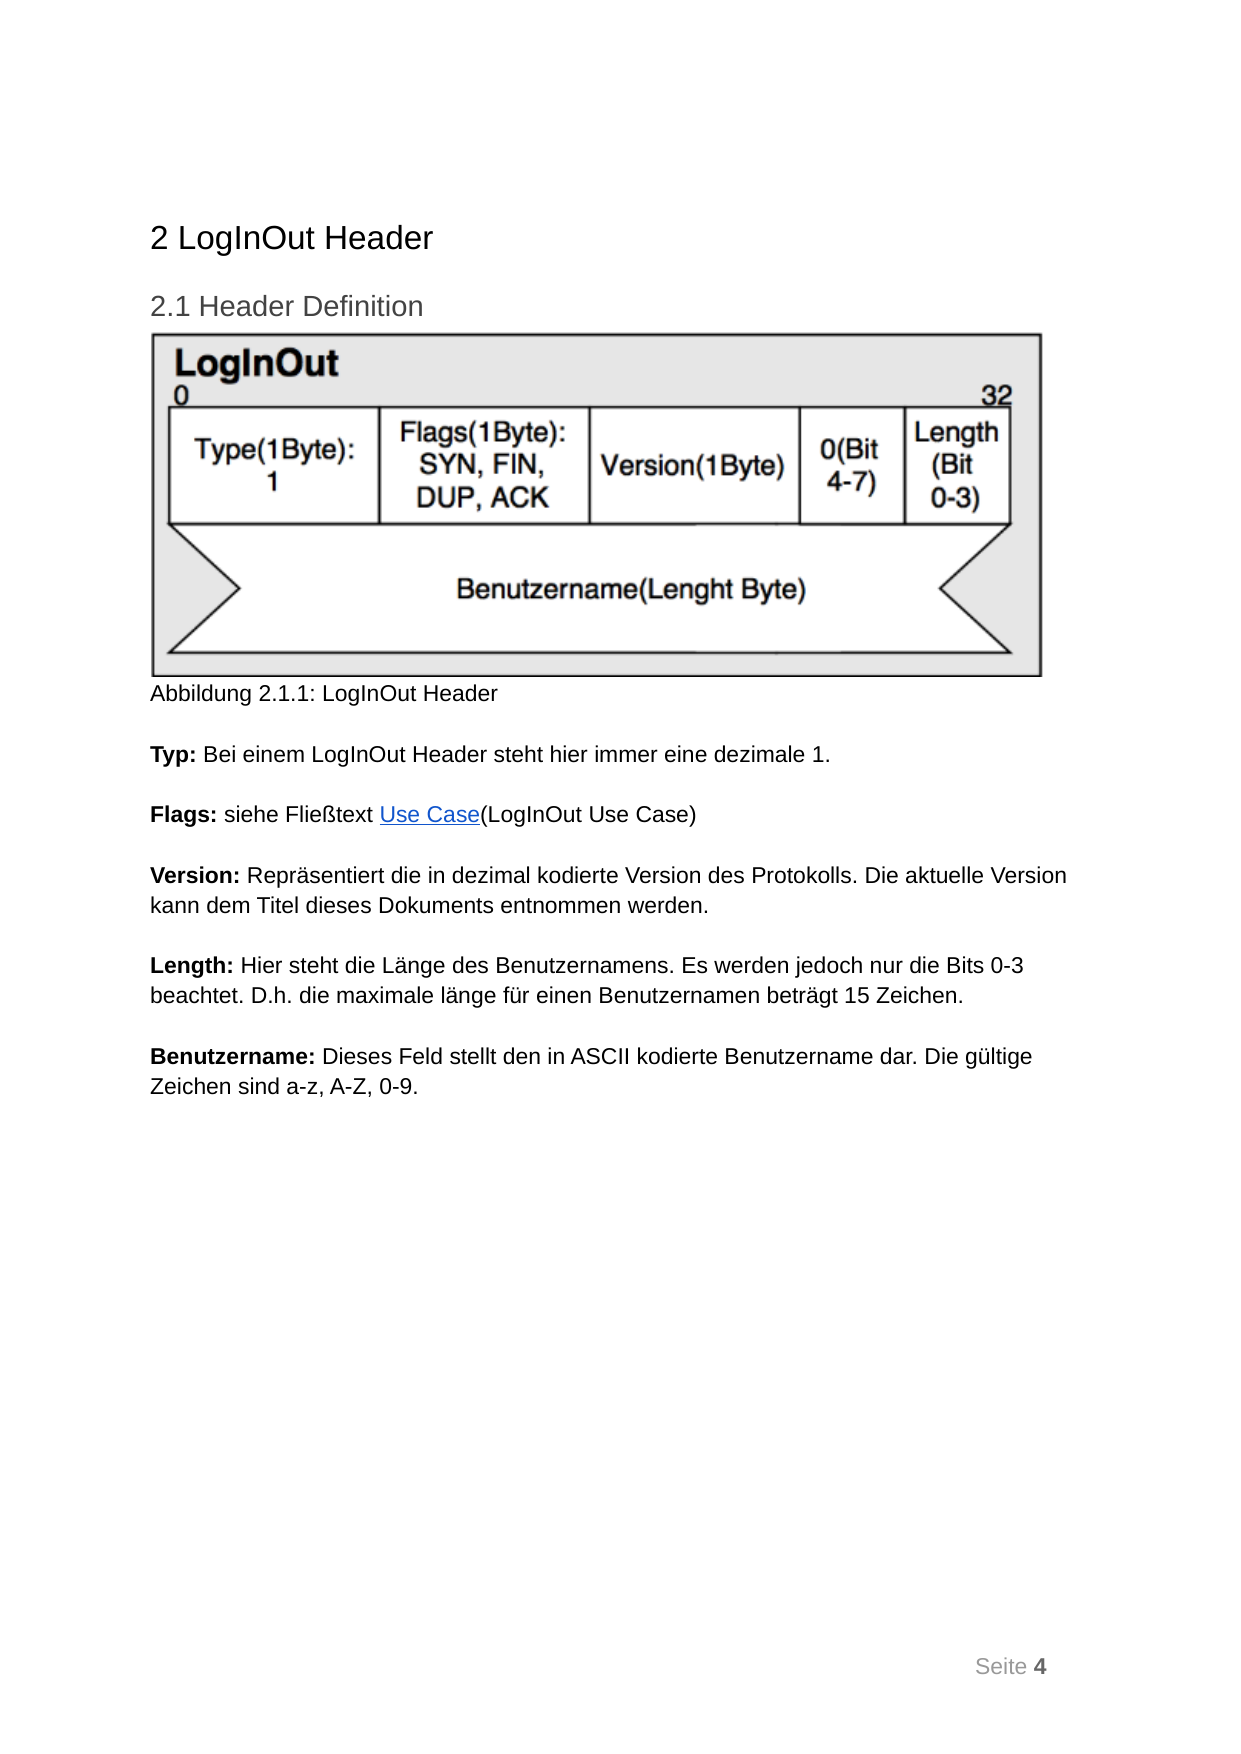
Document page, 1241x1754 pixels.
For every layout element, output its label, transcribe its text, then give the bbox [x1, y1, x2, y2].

text Benutzername: Dieses Feld stellt den in ASCII kodierte Benutzername dar. Die gültige Zeichen sind a-z, A-Z, 0-9. [150, 1043, 1090, 1099]
text Version: Repräsentiert die in dezimal kodierte Version des Protokolls. Die aktuelle Version kann dem Titel dieses Dokuments entnommen werden. [150, 862, 1090, 918]
picture [150, 331, 1043, 677]
subtitle 2.1 Header Definition [150, 289, 1090, 323]
text Typ: Bei einem LogInOut Header steht hier immer eine dezimale 1. [150, 711, 1090, 767]
text Abbildung 2.1.1: LogInOut Header [150, 680, 1090, 707]
subtitle 2 LogInOut Header [150, 218, 1090, 256]
text Length: Hier steht die Länge des Benutzernamens. Es werden jedoch nur die Bits 0-3 beachtet. D.h. die maximale länge für einen Benutzernamen beträgt 15 Zeichen. [150, 952, 1090, 1039]
text Flags: siehe Fließtext Use Case(LogInOut Use Case) [150, 801, 1090, 828]
